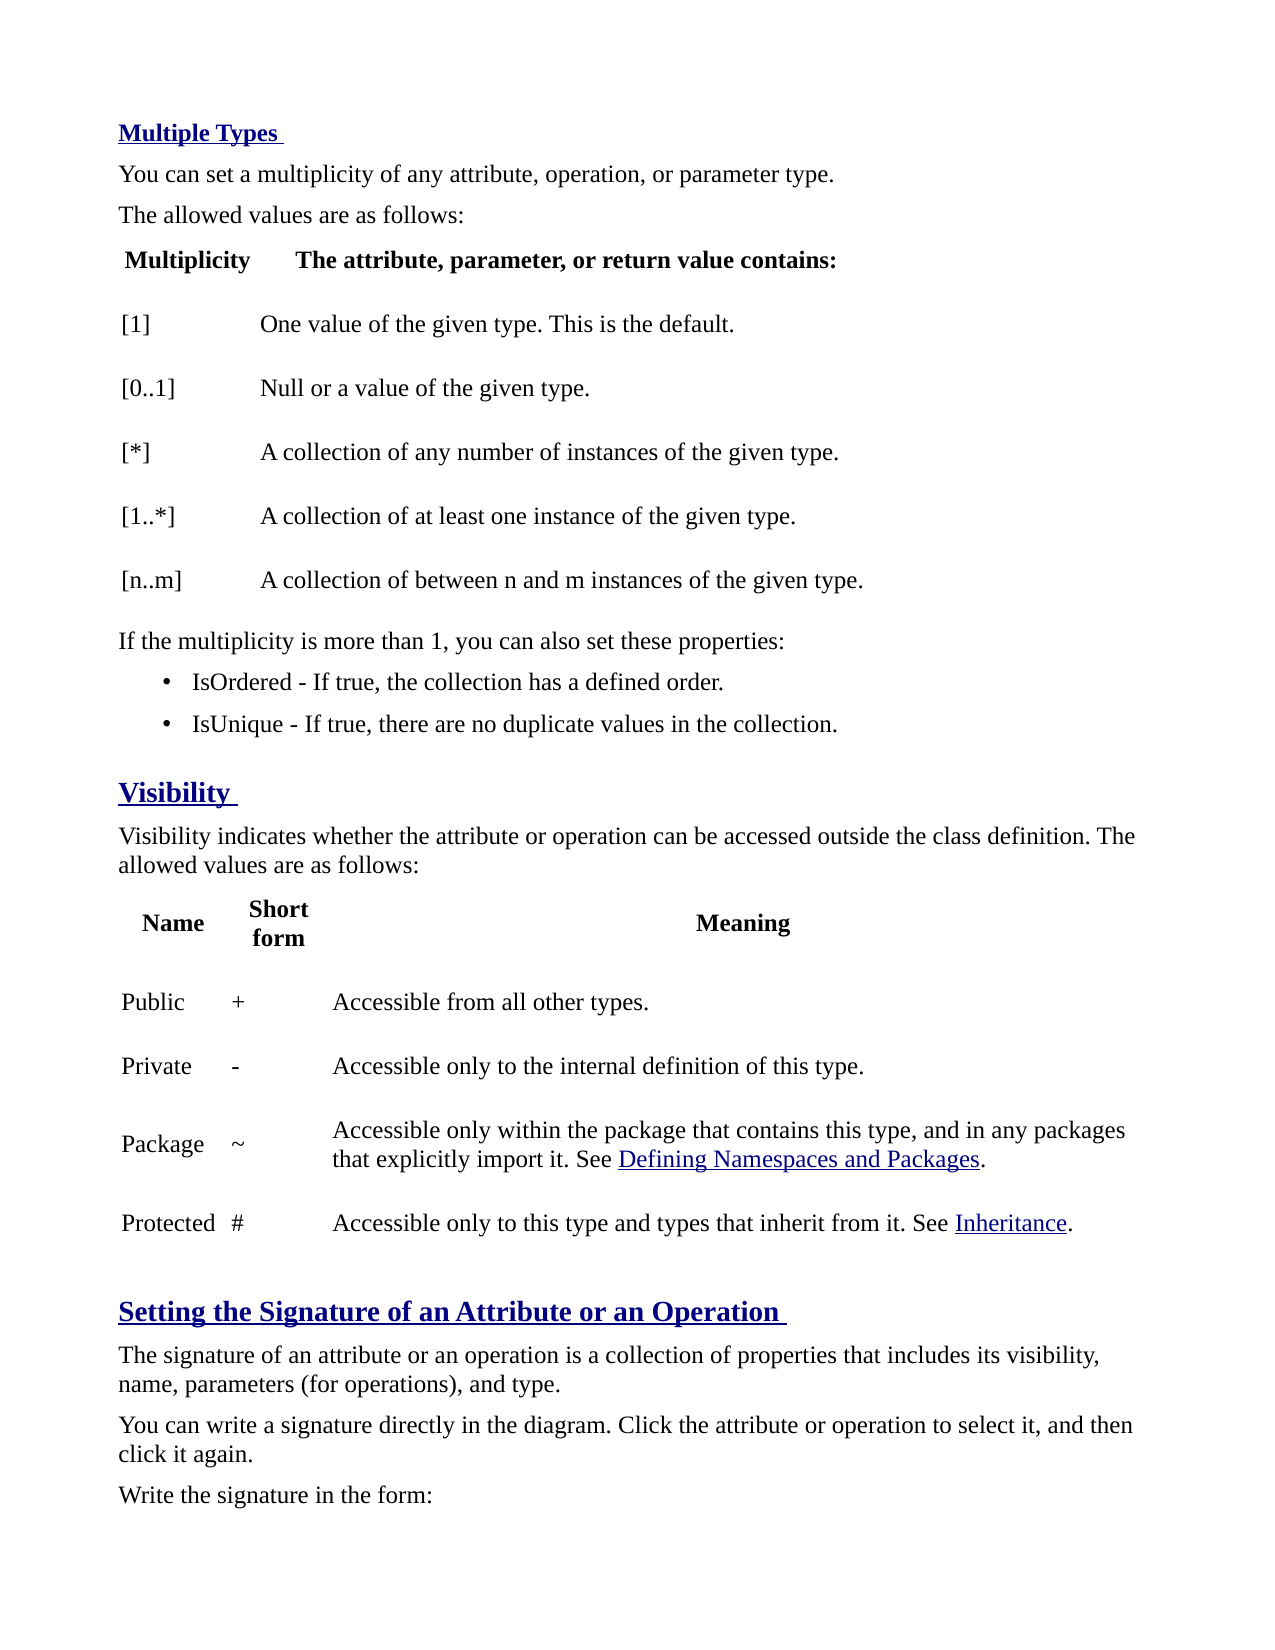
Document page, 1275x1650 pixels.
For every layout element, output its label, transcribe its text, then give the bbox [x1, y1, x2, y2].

table_cell One value of the given type. This is the default. [257, 306, 876, 370]
subtitle Visibility [118, 775, 1157, 808]
table_header The attribute, parameter, or return value contains: [257, 242, 876, 306]
table_cell ~ [228, 1112, 329, 1205]
table_cell Package [118, 1112, 228, 1205]
text Write the signature in the form: [118, 1480, 1157, 1509]
text You can set a multiplicity of any attribute, operation, or parameter type. [118, 159, 1157, 188]
text The allowed values are as follows: [118, 201, 1157, 229]
table_cell Private [118, 1048, 228, 1112]
table_cell A collection of between n and m instances of the given type. [257, 562, 876, 626]
table_cell [1..*] [118, 498, 257, 562]
table_cell Accessible only to the internal definition of this type. [329, 1048, 1157, 1112]
table_header Short form [228, 891, 329, 984]
table_cell Accessible only within the package that contains this type, and in any packages that explicitly import it. See Defining Namespaces and Packages. [329, 1112, 1157, 1205]
text You can write a signature directly in the diagram. Click the attribute or operation to select it, and then click it again. [118, 1410, 1157, 1467]
text The signature of an attribute or an operation is a collection of properties that includes its visibility, name, parameters (for operations), and type. [118, 1340, 1157, 1397]
table_cell Accessible only to this type and types that inherit from it. See Inheritance. [329, 1205, 1157, 1269]
subtitle Setting the Signature of an Attribute or an Operation [118, 1294, 1157, 1327]
table_cell [*] [118, 434, 257, 498]
table_cell A collection of at least one instance of the given type. [257, 498, 876, 562]
table_cell # [228, 1205, 329, 1269]
table_cell Public [118, 984, 228, 1048]
table_cell Accessible from all other types. [329, 984, 1157, 1048]
table_header Multiplicity [118, 242, 257, 306]
text If the multiplicity is more than 1, you can also set these properties: [118, 626, 1157, 655]
table_cell A collection of any number of instances of the given type. [257, 434, 876, 498]
table_header Meaning [329, 891, 1157, 984]
table_cell Null or a value of the given type. [257, 370, 876, 434]
table_cell [1] [118, 306, 257, 370]
list IsOrdered - If true, the collection has a defined order. [162, 667, 1157, 696]
text Visibility indicates whether the attribute or operation can be accessed outside the class definition. The allowed values are as follows: [118, 821, 1157, 878]
table_cell - [228, 1048, 329, 1112]
table_cell [0..1] [118, 370, 257, 434]
subtitle Multiple Types [118, 118, 1157, 147]
table_cell [n..m] [118, 562, 257, 626]
table_cell Protected [118, 1205, 228, 1269]
table_cell + [228, 984, 329, 1048]
list IsUnique - If true, there are no duplicate values in the collection. [162, 709, 1157, 737]
table_header Name [118, 891, 228, 984]
